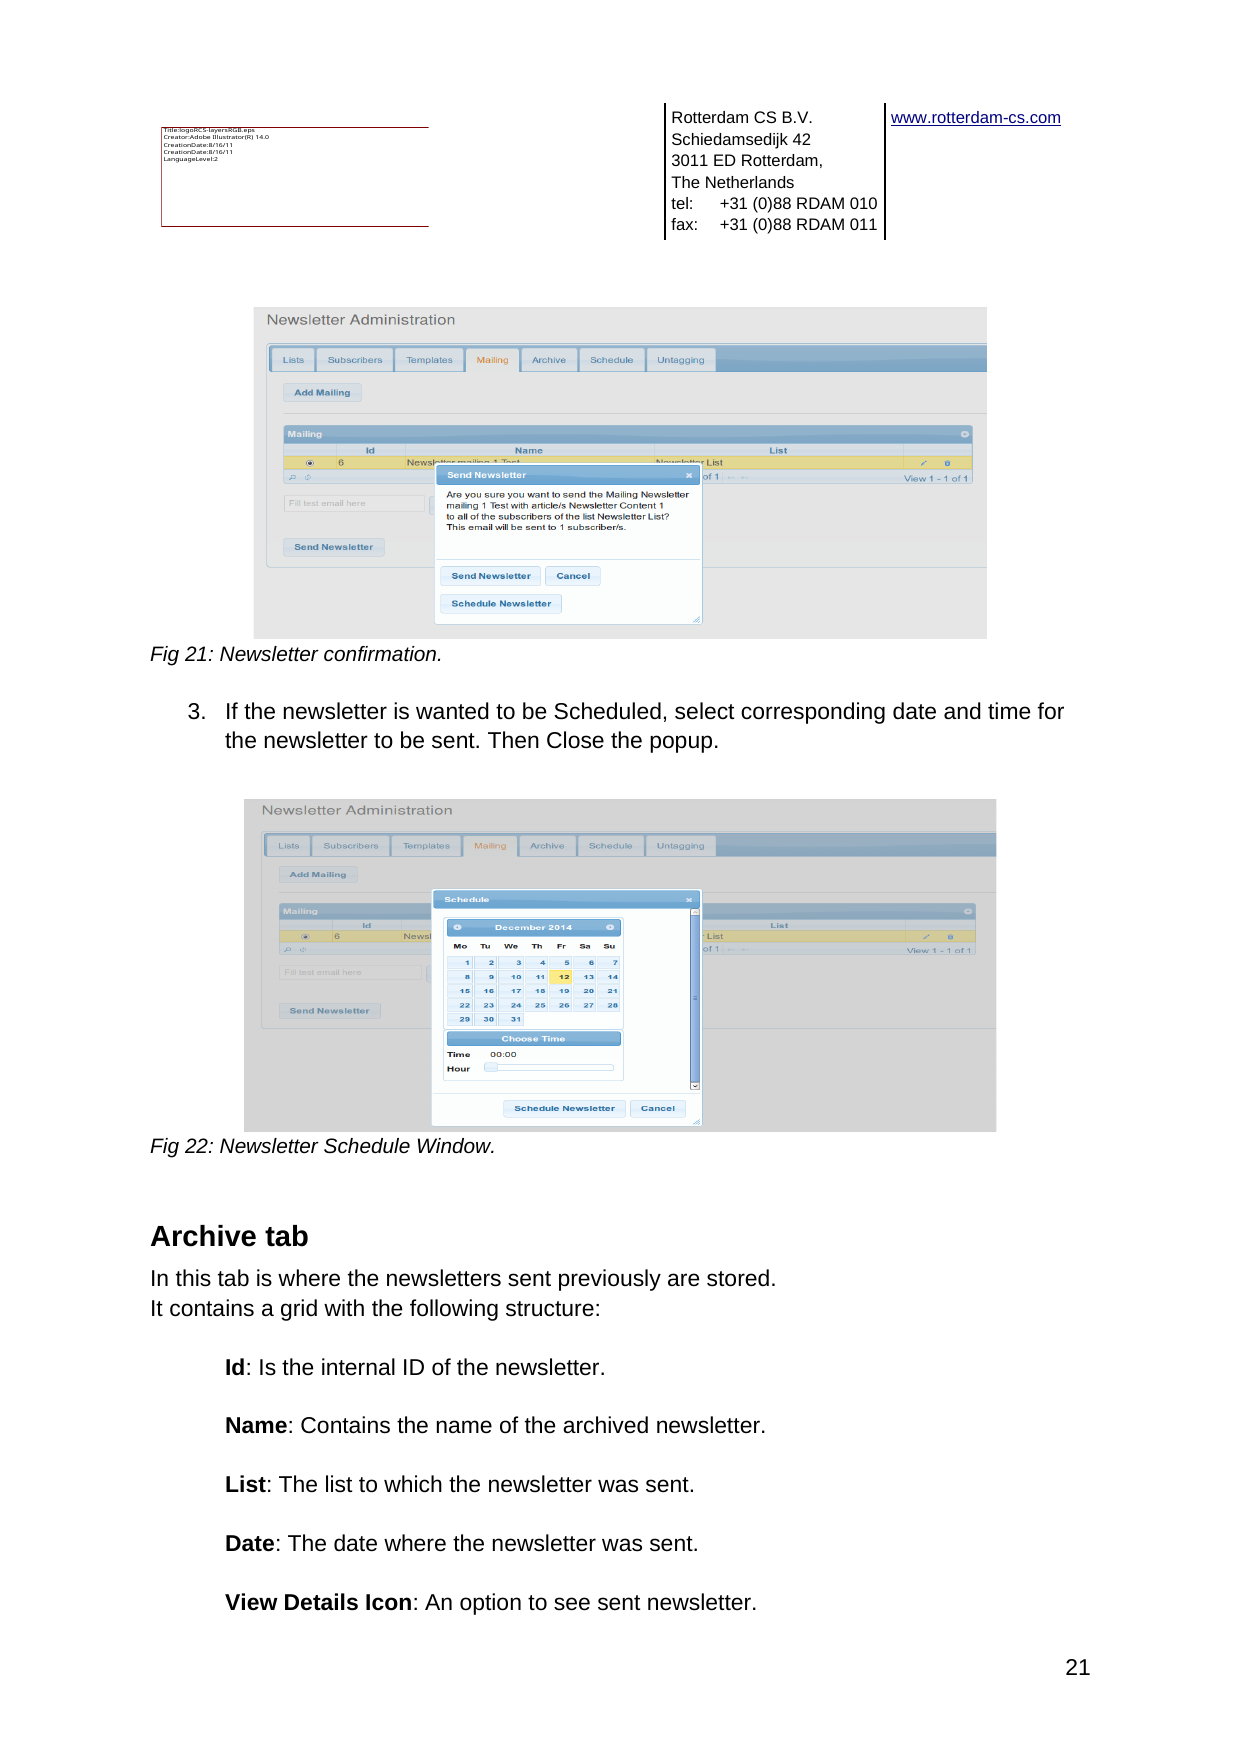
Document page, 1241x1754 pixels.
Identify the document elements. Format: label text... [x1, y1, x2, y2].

list List: The list to which the newsletter was sent. [187, 1472, 1091, 1497]
text In this tab is where the newsletters sent previously are stored. [150, 1266, 1091, 1292]
list Id: Is the internal ID of the newsletter. [187, 1354, 1091, 1380]
list Name: Contains the name of the archived newsletter. [187, 1413, 1091, 1438]
list If the newsletter is wanted to be Scheduled, select corresponding date and time for the newsletter to be sent. Then Close the popup. [187, 699, 1091, 754]
text It contains a grid with the following structure: [150, 1295, 1091, 1321]
picture [244, 799, 997, 1132]
list Date: The date where the newsletter was sent. [187, 1530, 1091, 1556]
list View Details Icon: An option to see sent newsletter. [187, 1589, 1091, 1615]
text Fig 21: Newsletter confirmation. [150, 308, 1091, 666]
text Fig 22: Newsletter Schedule Window. [150, 799, 1091, 1158]
picture [253, 307, 987, 639]
subtitle Archive tab [150, 1220, 1091, 1253]
